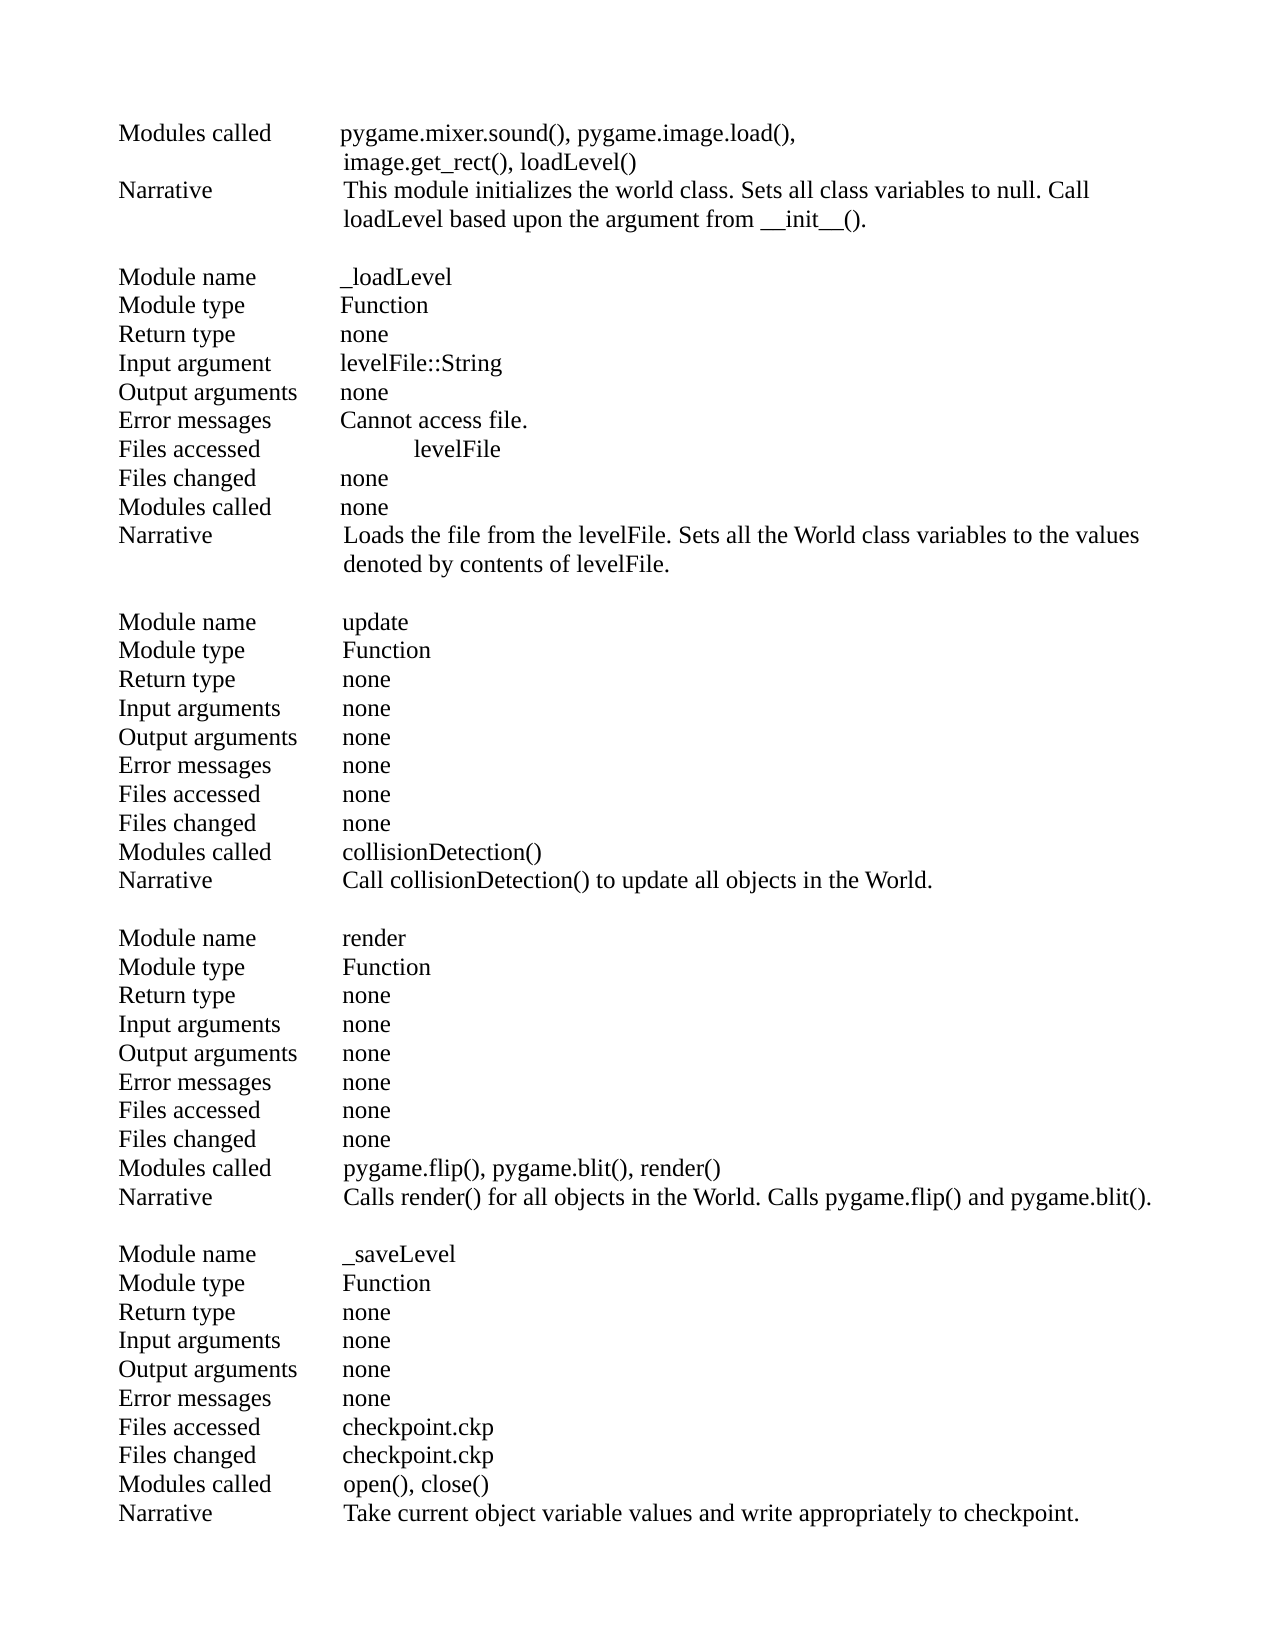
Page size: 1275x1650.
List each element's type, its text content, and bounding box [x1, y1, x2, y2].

text Modules called none [118, 492, 1157, 521]
text Error messages Cannot access file. [118, 406, 1157, 434]
text Output arguments none [118, 1038, 1157, 1067]
text Input arguments none [118, 693, 1157, 722]
text Module name render [118, 923, 1157, 952]
text Module type Function [118, 1268, 1157, 1297]
text image.get_rect(), loadLevel() [268, 147, 1157, 176]
text Narrative Calls render() for all objects in the World. Calls pygame.flip() and pygame.blit(). [118, 1182, 1157, 1211]
text Output arguments none [118, 377, 1157, 406]
text Input arguments none [118, 1326, 1157, 1354]
text Narrative Call collisionDetection() to update all objects in the World. [118, 866, 1157, 894]
text Error messages none [118, 751, 1157, 779]
text Files accessed levelFile [118, 434, 1157, 463]
text Module name _saveLevel [118, 1239, 1157, 1268]
text Module type Function [118, 636, 1157, 664]
text Modules called pygame.flip(), pygame.blit(), render() [118, 1153, 1157, 1182]
text Files accessed checkpoint.ckp [118, 1412, 1157, 1441]
text Modules called collisionDetection() [118, 837, 1157, 866]
text Input argument levelFile::String [118, 348, 1157, 377]
text Output arguments none [118, 722, 1157, 751]
text Narrative Loads the file from the levelFile. Sets all the World class variables to the values denoted by contents of levelFile. [118, 521, 1157, 578]
text Module name update [118, 607, 1157, 636]
text Error messages none [118, 1067, 1157, 1096]
text Return type none [118, 664, 1157, 693]
text Modules called open(), close() [118, 1469, 1157, 1498]
text Error messages none [118, 1383, 1157, 1412]
text Narrative This module initializes the world class. Sets all class variables to null. Call loadLevel based upon the argument from __init__(). [118, 176, 1157, 233]
text Module type Function [118, 952, 1157, 981]
text Files accessed none [118, 1096, 1157, 1124]
text Module type Function [118, 291, 1157, 319]
text Return type none [118, 319, 1157, 348]
text Module name _loadLevel [118, 262, 1157, 291]
text Files changed none [118, 463, 1157, 492]
text Return type none [118, 981, 1157, 1009]
text Files changed none [118, 1124, 1157, 1153]
text Modules called pygame.mixer.sound(), pygame.image.load(), [118, 118, 1157, 147]
text Files changed none [118, 808, 1157, 837]
text Output arguments none [118, 1354, 1157, 1383]
text Files accessed none [118, 779, 1157, 808]
text Input arguments none [118, 1009, 1157, 1038]
text Files changed checkpoint.ckp [118, 1441, 1157, 1469]
text Return type none [118, 1297, 1157, 1326]
text Narrative Take current object variable values and write appropriately to checkpoint. [118, 1498, 1157, 1527]
